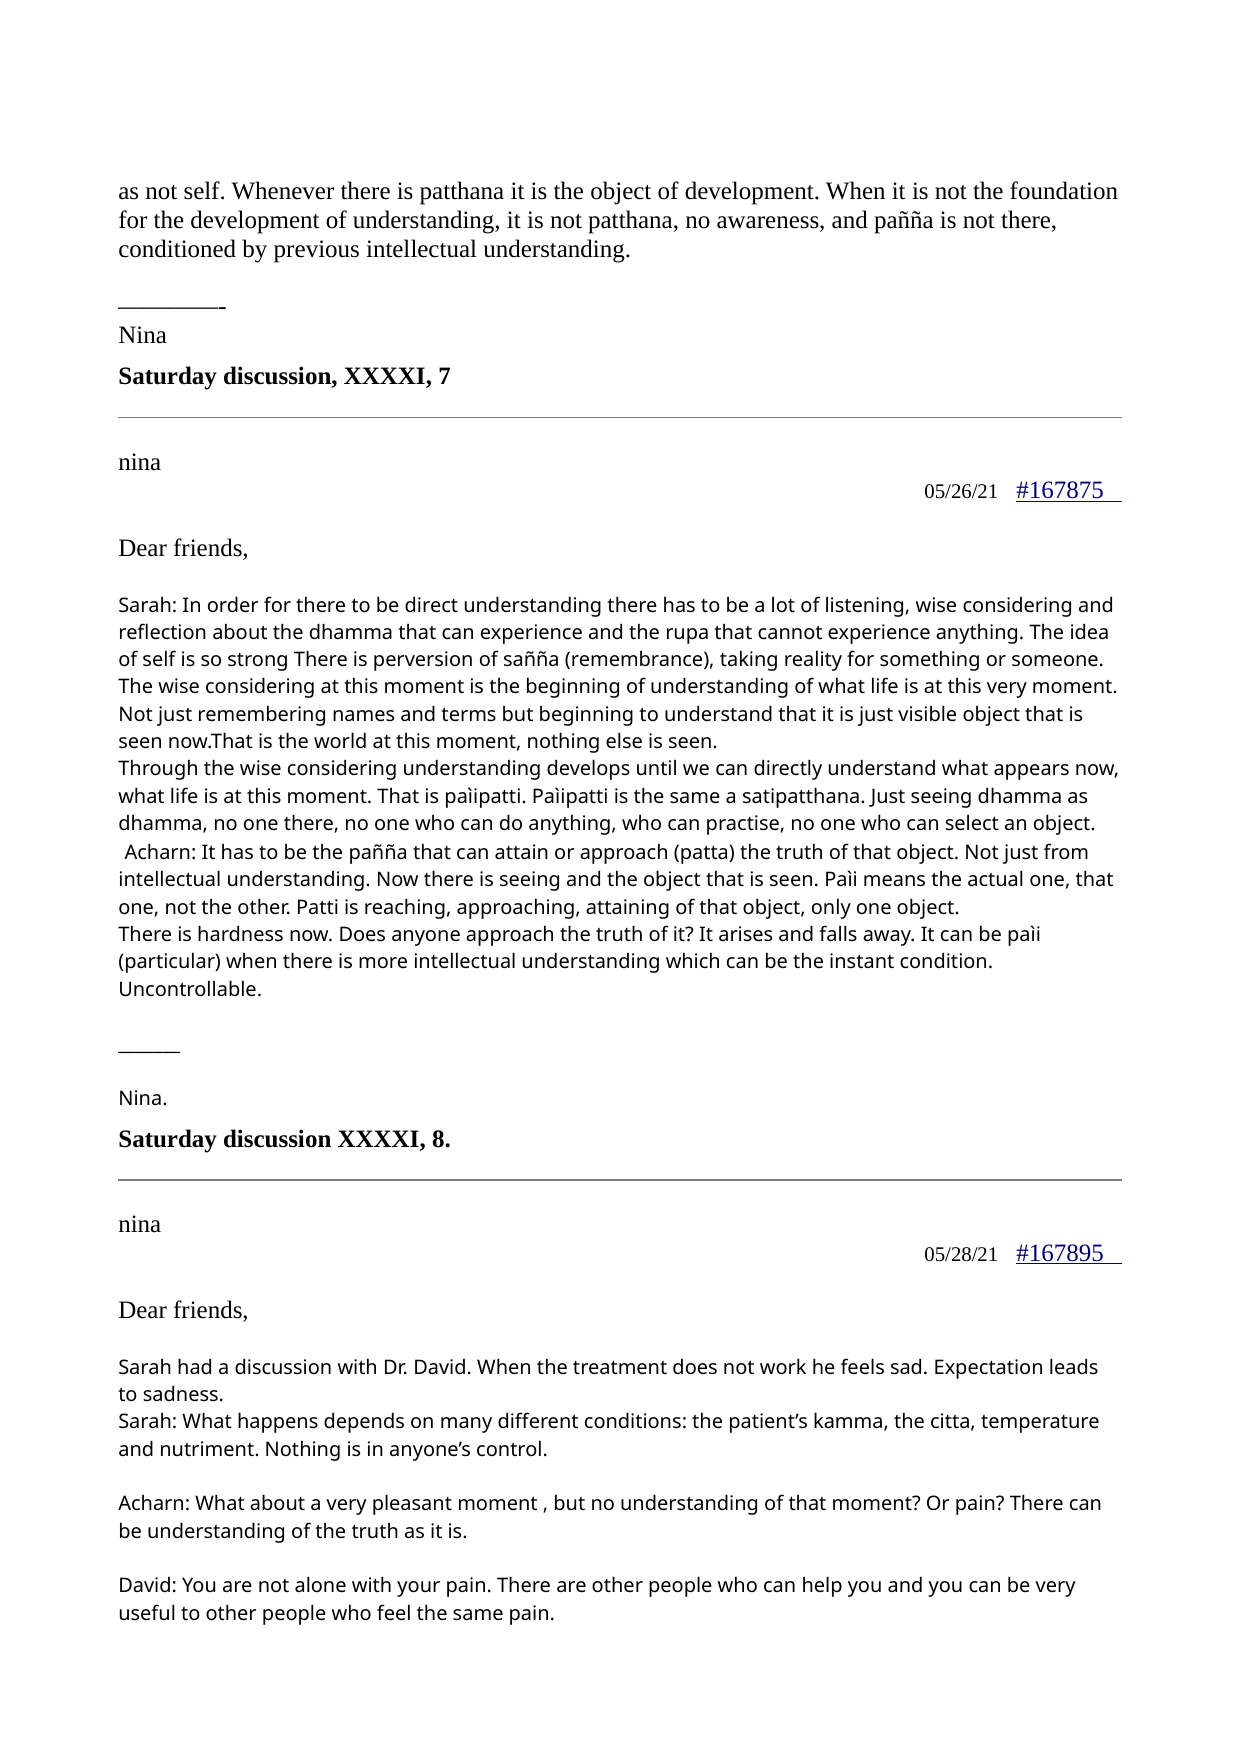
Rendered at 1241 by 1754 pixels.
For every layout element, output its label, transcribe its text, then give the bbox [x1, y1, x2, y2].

table_header as not self. Whenever there is patthana it is the object of development. When it is not the foundation for the development of understanding, it is not patthana, no awareness, and pañña is not there, conditioned by previous intellectual understanding. ————- Nina [118, 176, 1122, 349]
subtitle Saturday discussion, XXXXI, 7 [118, 361, 1122, 390]
table_header nina 05/26/21 #167875 Dear friends, Sarah: In order for there to be direct understanding there has to be a lot of listening, wise considering and reflection about the dhamma that can experience and the rupa that cannot experience anything. The idea of self is so strong There is perversion of sañña (remembrance), taking reality for something or someone. The wise considering at this moment is the beginning of understanding of what life is at this very moment. Not just remembering names and terms but beginning to understand that it is just visible object that is seen now.That is the world at this moment, nothing else is seen. Through the wise considering understanding develops until we can directly understand what appears now, what life is at this moment. That is paìipatti. Paìipatti is the same a satipatthana. Just seeing dhamma as dhamma, no one there, no one who can do anything, who can practise, no one who can select an object. Acharn: It has to be the pañña that can attain or approach (patta) the truth of that object. Not just from intellectual understanding. Now there is seeing and the object that is seen. Paìi means the actual one, that one, not the other. Patti is reaching, approaching, attaining of that object, only one object. There is hardness now. Does anyone approach the truth of it? It arises and falls away. It can be paìi (particular) when there is more intellectual understanding which can be the instant condition. Uncontrollable. _______ Nina. [118, 418, 1122, 1111]
subtitle Saturday discussion XXXXI, 8. [118, 1124, 1122, 1152]
table_header nina 05/28/21 #167895 Dear friends, Sarah had a discussion with Dr. David. When the treatment does not work he feels sad. Expectation leads to sadness. Sarah: What happens depends on many different conditions: the patient’s kamma, the citta, temperature and nutriment. Nothing is in anyone’s control. Acharn: What about a very pleasant moment , but no understanding of that moment? Or pain? There can be understanding of the truth as it is. David: You are not alone with your pain. There are other people who can help you and you can be very useful to other people who feel the same pain. [118, 1181, 1122, 1636]
